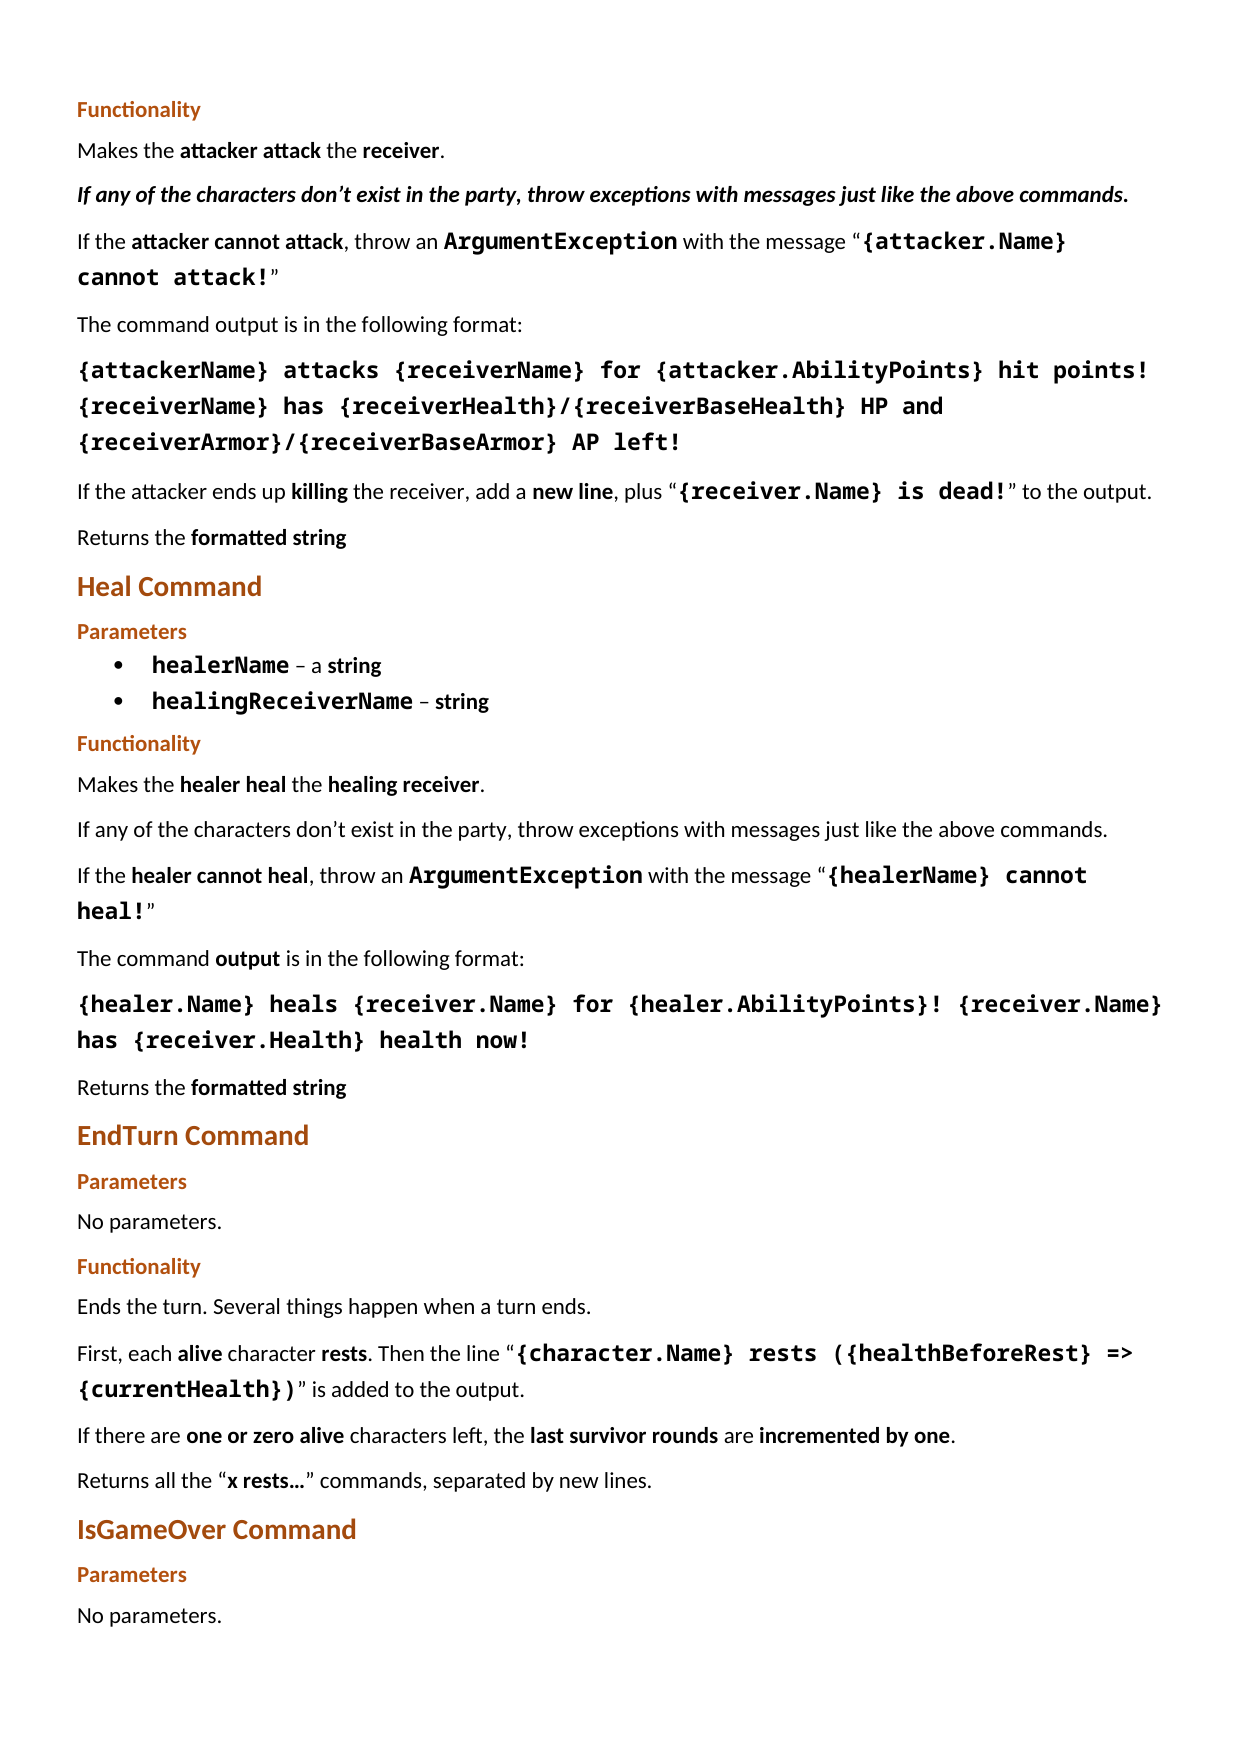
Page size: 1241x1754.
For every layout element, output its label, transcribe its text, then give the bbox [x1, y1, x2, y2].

text Ends the turn. Several things happen when a turn ends. [77, 1292, 1163, 1321]
subtitle Parameters [77, 1560, 1163, 1588]
text Makes the attacker attack the receiver. [77, 136, 1163, 164]
subtitle Parameters [77, 1167, 1163, 1195]
text Returns all the “x rests…” commands, separated by new lines. [77, 1466, 1163, 1494]
text No parameters. [77, 1207, 1163, 1235]
text If the attacker ends up killing the receiver, add a new line, plus “{receiver.Name} is dead!” to the output. [77, 475, 1163, 506]
text If the healer cannot heal, throw an ArgumentException with the message “{healerName} cannot heal!” [77, 859, 1163, 927]
text No parameters. [77, 1601, 1163, 1629]
text {attackerName} attacks {receiverName} for {attacker.AbilityPoints} hit points! {receiverName} has {receiverHealth}/{receiverBaseHealth} HP and {receiverArmor}/{receiverBaseArmor} AP left! [77, 354, 1163, 457]
subtitle Functionality [77, 95, 1163, 123]
text If there are one or zero alive characters left, the last survivor rounds are incremented by one. [77, 1422, 1163, 1449]
text If any of the characters don’t exist in the party, throw exceptions with messages just like the above commands. [77, 815, 1163, 843]
text Returns the formatted string [77, 1073, 1163, 1101]
subtitle EndTurn Command [77, 1117, 1163, 1153]
list healingReceiverName – string [114, 685, 1163, 716]
text The command output is in the following format: [77, 310, 1163, 338]
text {healer.Name} heals {receiver.Name} for {healer.AbilityPoints}! {receiver.Name} has {receiver.Health} health now! [77, 988, 1163, 1056]
subtitle Parameters [77, 617, 1163, 645]
text If the attacker cannot attack, throw an ArgumentException with the message “{attacker.Name} cannot attack!” [77, 225, 1163, 292]
subtitle Functionality [77, 1252, 1163, 1280]
subtitle Functionality [77, 729, 1163, 757]
text Makes the healer heal the healing receiver. [77, 770, 1163, 798]
subtitle Heal Command [77, 568, 1163, 603]
text If any of the characters don’t exist in the party, throw exceptions with messages just like the above commands. [77, 181, 1163, 209]
text Returns the formatted string [77, 523, 1163, 551]
text First, each alive character rests. Then the line “{character.Name} rests ({healthBeforeRest} => {currentHealth})” is added to the output. [77, 1337, 1163, 1404]
subtitle IsGameOver Command [77, 1511, 1163, 1547]
text The command output is in the following format: [77, 944, 1163, 972]
list healerName – a string [114, 649, 1163, 681]
